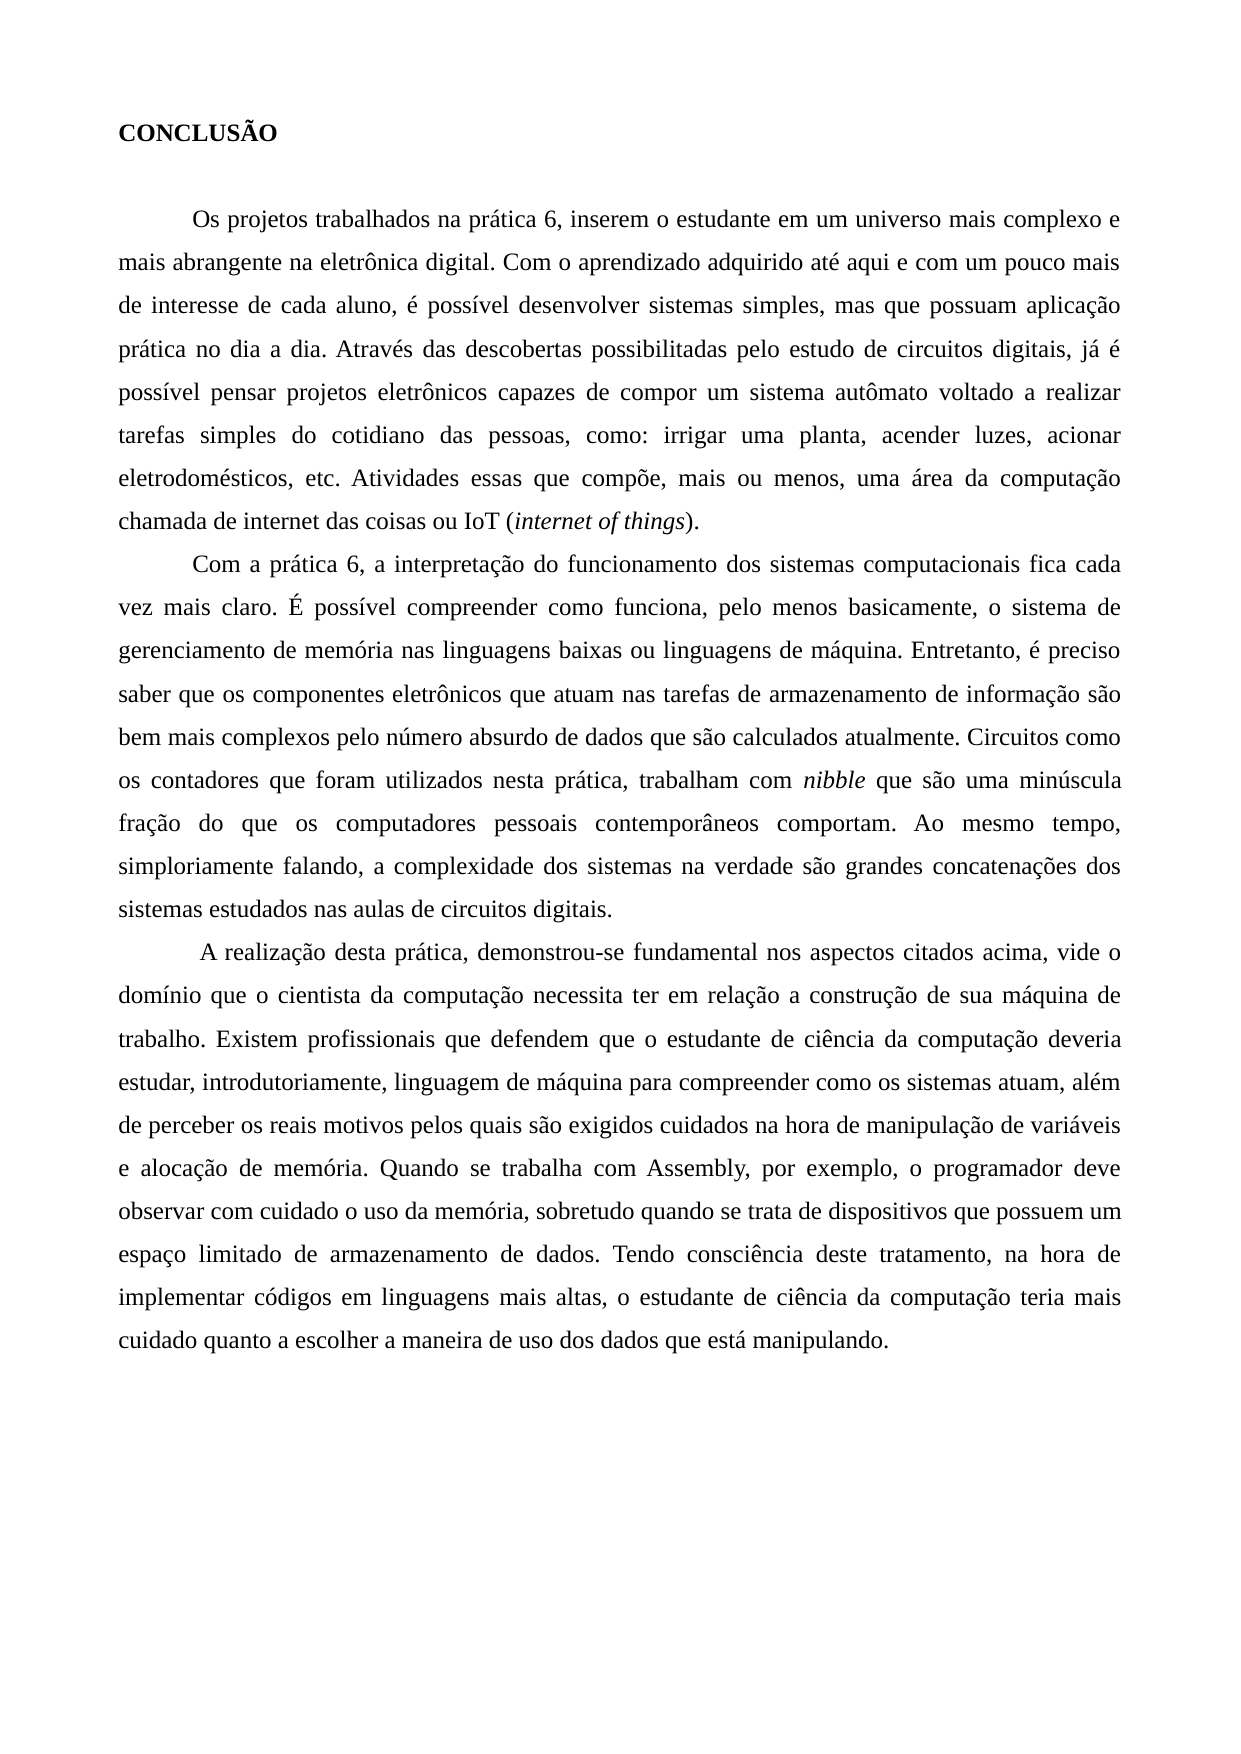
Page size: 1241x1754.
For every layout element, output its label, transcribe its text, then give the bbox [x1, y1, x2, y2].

text Com a prática 6, a interpretação do funcionamento dos sistemas computacionais fica cada vez mais claro. É possível compreender como funciona, pelo menos basicamente, o sistema de gerenciamento de memória nas linguagens baixas ou linguagens de máquina. Entretanto, é preciso saber que os componentes eletrônicos que atuam nas tarefas de armazenamento de informação são bem mais complexos pelo número absurdo de dados que são calculados atualmente. Circuitos como os contadores que foram utilizados nesta prática, trabalham com nibble que são uma minúscula fração do que os computadores pessoais contemporâneos comportam. Ao mesmo tempo, simploriamente falando, a complexidade dos sistemas na verdade são grandes concatenações dos sistemas estudados nas aulas de circuitos digitais. [118, 549, 1122, 923]
text A realização desta prática, demonstrou-se fundamental nos aspectos citados acima, vide o domínio que o cientista da computação necessita ter em relação a construção de sua máquina de trabalho. Existem profissionais que defendem que o estudante de ciência da computação deveria estudar, introdutoriamente, linguagem de máquina para compreender como os sistemas atuam, além de perceber os reais motivos pelos quais são exigidos cuidados na hora de manipulação de variáveis e alocação de memória. Quando se trabalha com Assembly, por exemplo, o programador deve observar com cuidado o uso da memória, sobretudo quando se trata de dispositivos que possuem um espaço limitado de armazenamento de dados. Tendo consciência deste tratamento, na hora de implementar códigos em linguagens mais altas, o estudante de ciência da computação teria mais cuidado quanto a escolher a maneira de uso dos dados que está manipulando. [118, 937, 1122, 1354]
text CONCLUSÃO [118, 118, 1122, 147]
text Os projetos trabalhados na prática 6, inserem o estudante em um universo mais complexo e mais abrangente na eletrônica digital. Com o aprendizado adquirido até aqui e com um pouco mais de interesse de cada aluno, é possível desenvolver sistemas simples, mas que possuam aplicação prática no dia a dia. Através das descobertas possibilitadas pelo estudo de circuitos digitais, já é possível pensar projetos eletrônicos capazes de compor um sistema autômato voltado a realizar tarefas simples do cotidiano das pessoas, como: irrigar uma planta, acender luzes, acionar eletrodomésticos, etc. Atividades essas que compõe, mais ou menos, uma área da computação chamada de internet das coisas ou IoT (internet of things). [118, 204, 1122, 535]
